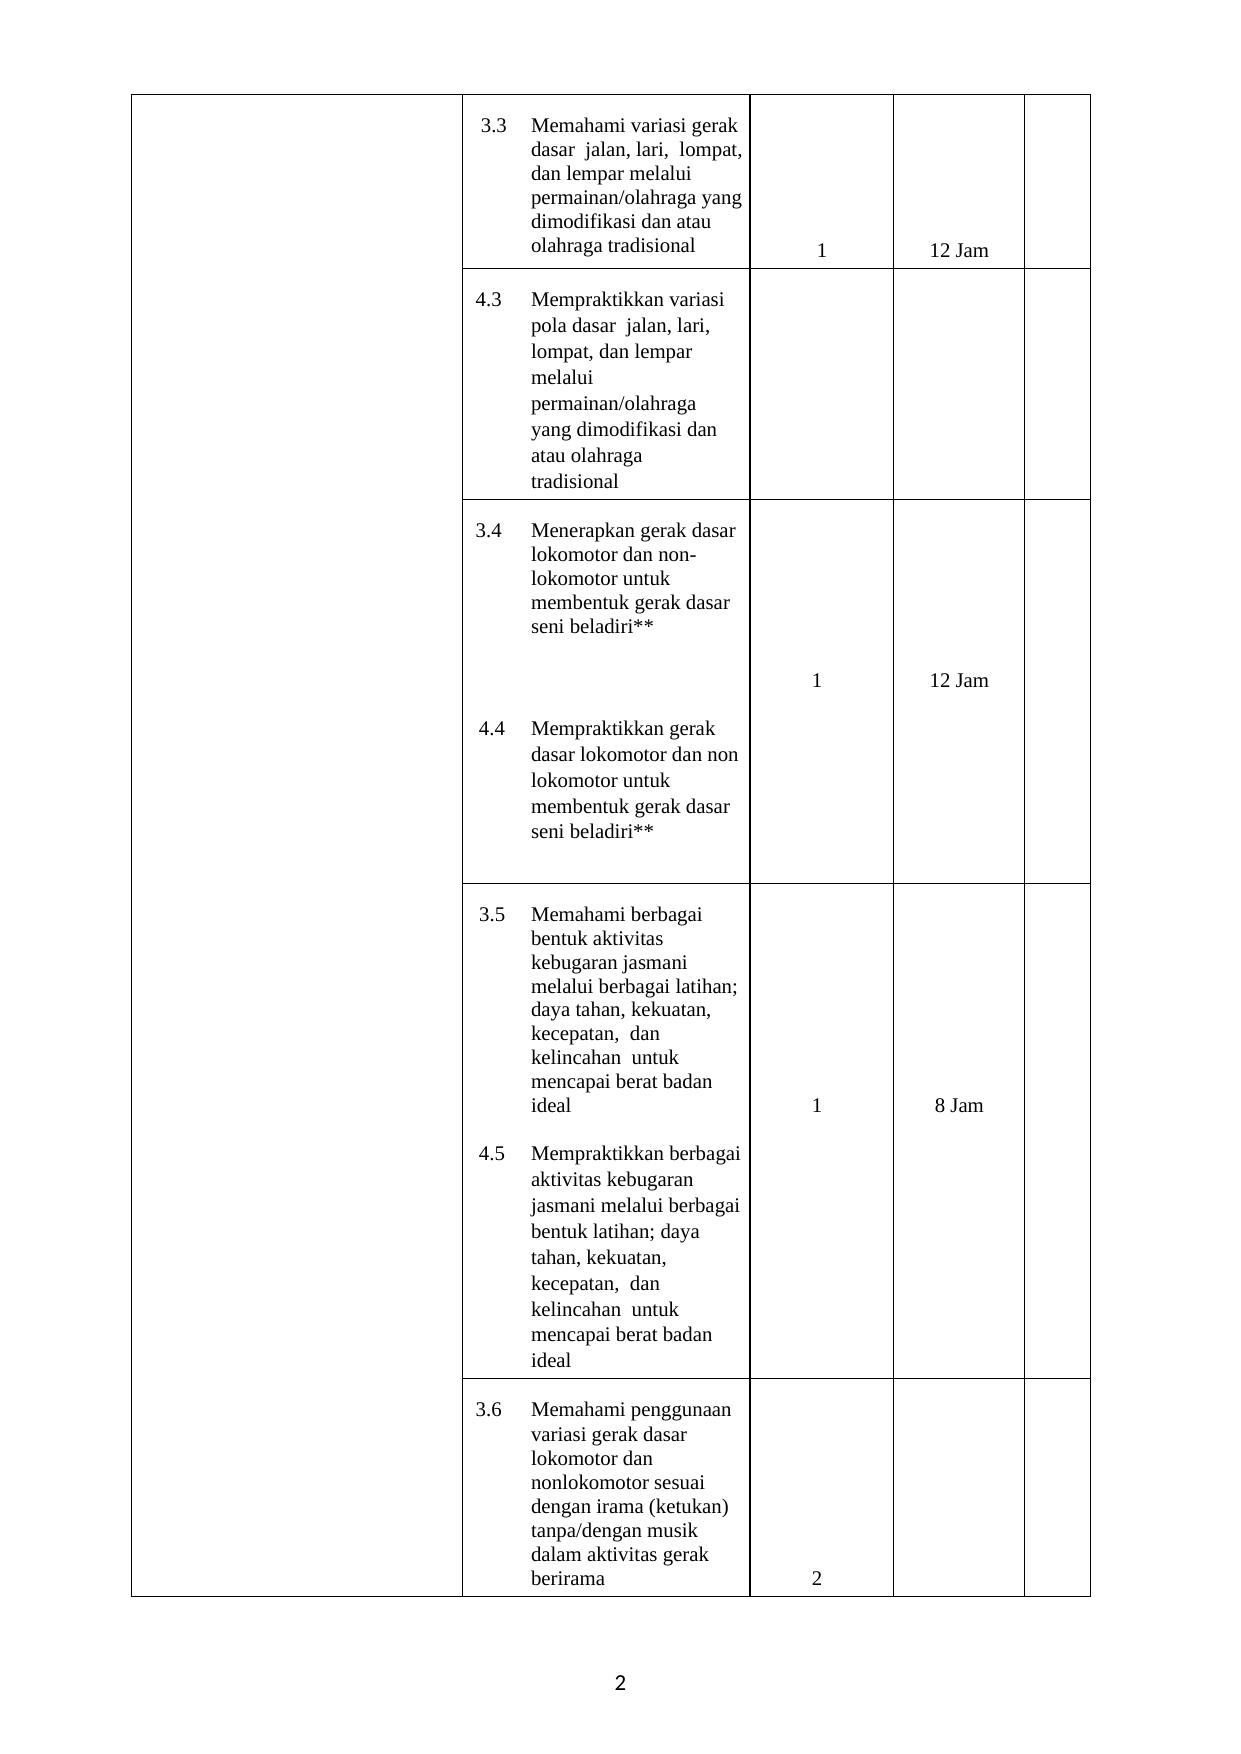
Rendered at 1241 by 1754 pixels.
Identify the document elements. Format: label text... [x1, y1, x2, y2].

table_cell [1025, 1123, 1090, 1378]
table_cell Menerapkan gerak dasar lokomotor dan non-lokomotor untuk membentuk gerak dasar seni beladiri** [525, 500, 749, 697]
table_cell [167, 268, 462, 498]
table_cell [1025, 698, 1090, 883]
table_cell [132, 1378, 167, 1596]
table_cell Mempraktikkan gerak dasar lokomotor dan non lokomotor untuk membentuk gerak dasar seni beladiri** [525, 698, 749, 883]
table_cell [894, 698, 1024, 883]
table_cell [167, 499, 462, 697]
table_cell 1 [751, 500, 893, 697]
table_cell [1025, 95, 1090, 268]
table_cell [751, 1123, 893, 1378]
table_cell [132, 268, 167, 498]
table_cell [894, 1123, 1024, 1378]
table_cell 12 Jam [894, 95, 1024, 268]
table_cell 4.3 [463, 269, 525, 498]
table_cell Mempraktikkan berbagai aktivitas kebugaran jasmani melalui berbagai bentuk latihan; daya tahan, kekuatan, kecepatan, dan kelincahan untuk mencapai berat badan ideal [525, 1123, 749, 1378]
table_cell [132, 1123, 167, 1378]
table_cell Mempraktikkan variasi pola dasar jalan, lari, lompat, dan lempar melalui permainan/olahraga yang dimodifikasi dan atau olahraga tradisional [525, 269, 749, 498]
table_cell [1025, 1379, 1090, 1596]
table_cell [1025, 269, 1090, 498]
table_cell [167, 883, 462, 1123]
table_cell 3.6 [463, 1379, 525, 1596]
table_cell Memahami penggunaan variasi gerak dasar lokomotor dan nonlokomotor sesuai dengan irama (ketukan) tanpa/dengan musik dalam aktivitas gerak berirama [525, 1379, 749, 1596]
table_cell [167, 1123, 462, 1378]
table_cell Memahami variasi gerak dasar jalan, lari, lompat, dan lempar melalui permainan/olahraga yang dimodifikasi dan atau olahraga tradisional [525, 95, 749, 268]
table_cell [1025, 884, 1090, 1123]
table_cell [167, 698, 462, 883]
table_cell 1 [751, 95, 893, 268]
table_cell [132, 499, 167, 697]
table_cell 4.5 [463, 1123, 525, 1378]
table_cell 2 [751, 1379, 893, 1596]
table_cell 3.3 [463, 95, 525, 268]
table_cell 1 [751, 884, 893, 1123]
table_cell 3.4 [463, 500, 525, 697]
table_cell [1025, 500, 1090, 697]
table_cell [132, 883, 167, 1123]
table_cell [167, 95, 462, 268]
table_cell [894, 1379, 1024, 1596]
table_cell [751, 698, 893, 883]
table_cell 4.4 [463, 698, 525, 883]
table_cell [132, 698, 167, 883]
table_cell [132, 95, 167, 268]
table_cell 8 Jam [894, 884, 1024, 1123]
table_cell 3.5 [463, 884, 525, 1123]
table_cell 12 Jam [894, 500, 1024, 697]
table_cell [751, 269, 893, 498]
table_cell [894, 269, 1024, 498]
table_cell [167, 1378, 462, 1596]
table_cell Memahami berbagai bentuk aktivitas kebugaran jasmani melalui berbagai latihan; daya tahan, kekuatan, kecepatan, dan kelincahan untuk mencapai berat badan ideal [525, 884, 749, 1123]
